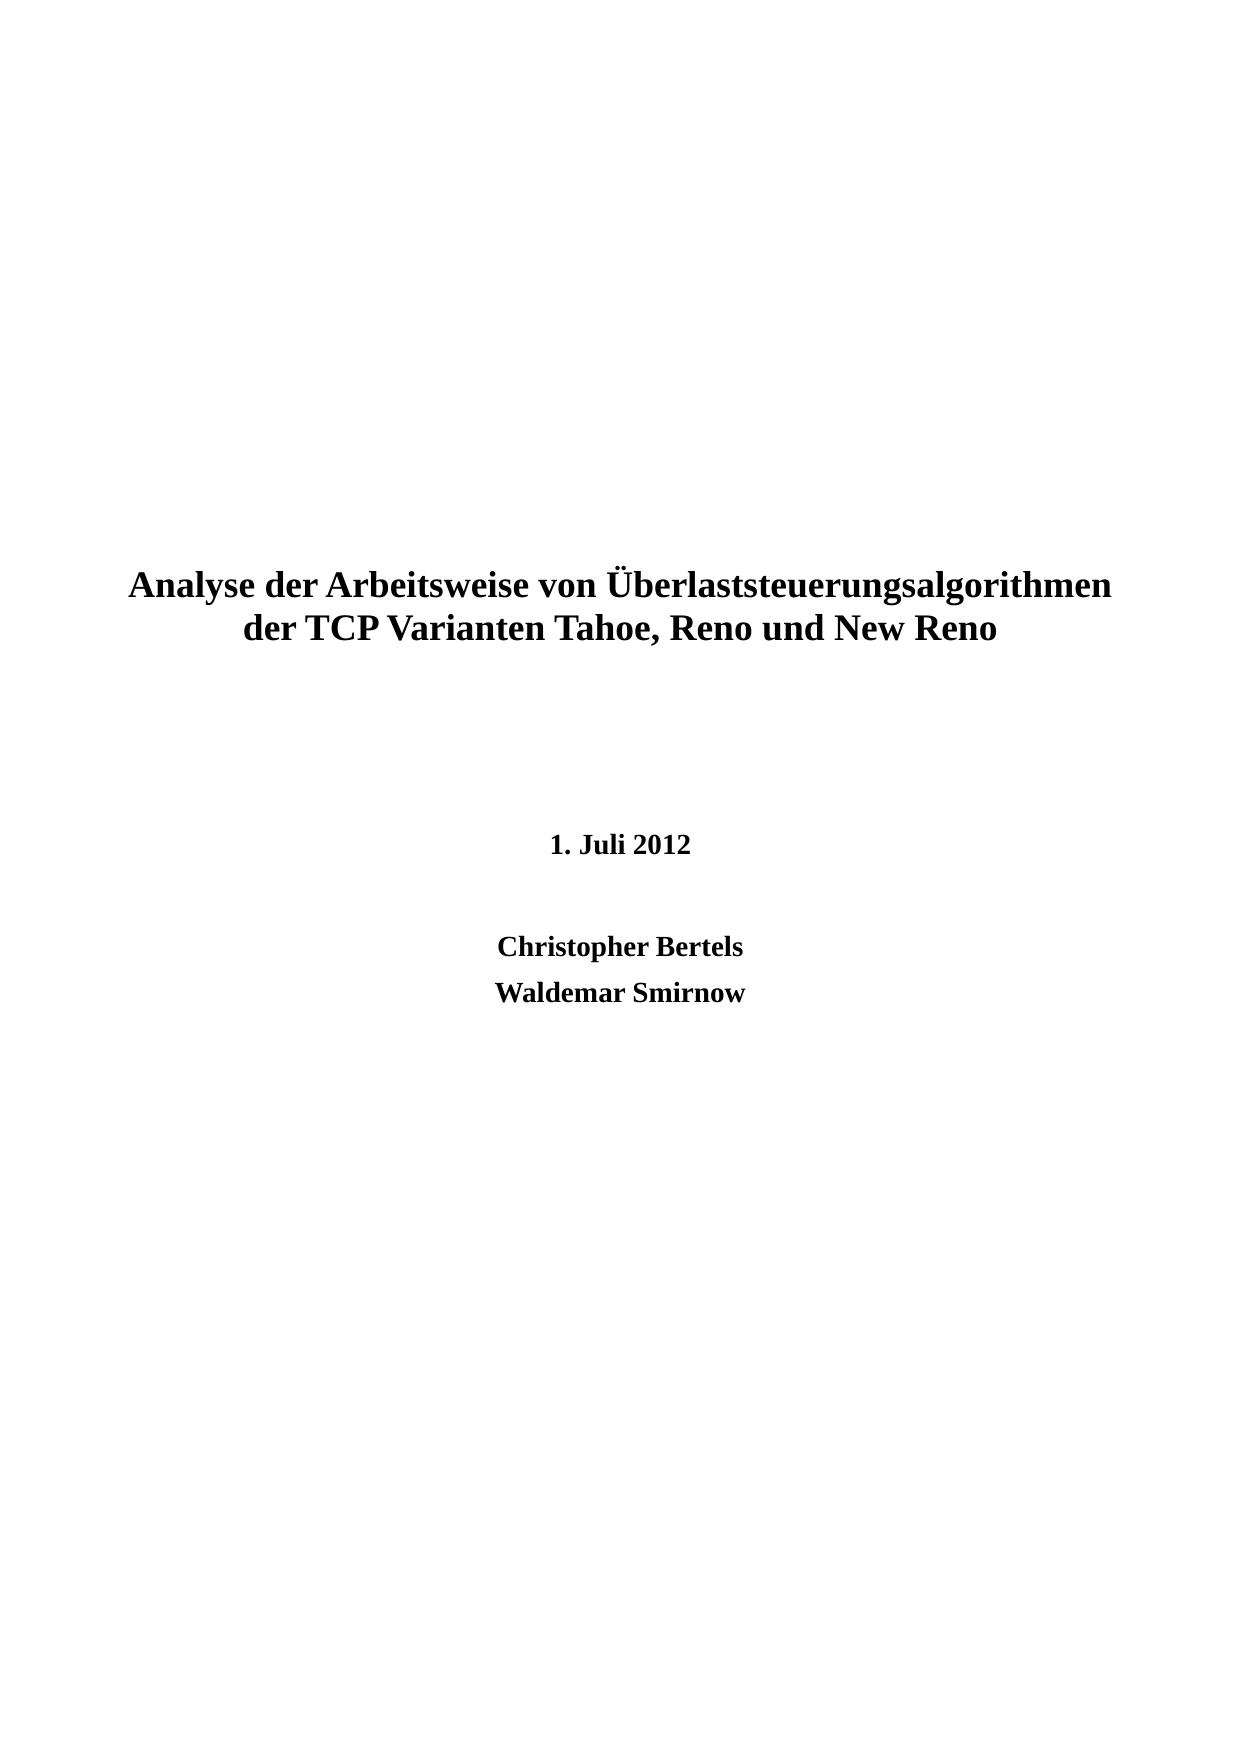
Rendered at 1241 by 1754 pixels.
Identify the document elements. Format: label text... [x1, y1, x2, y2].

text Waldemar Smirnow [118, 975, 1122, 1008]
text 1. Juli 2012 [118, 827, 1122, 861]
text Analyse der Arbeitsweise von Überlaststeuerungsalgorithmen der TCP Varianten Tahoe, Reno und New Reno [118, 562, 1122, 648]
text Christopher Bertels [118, 929, 1122, 962]
